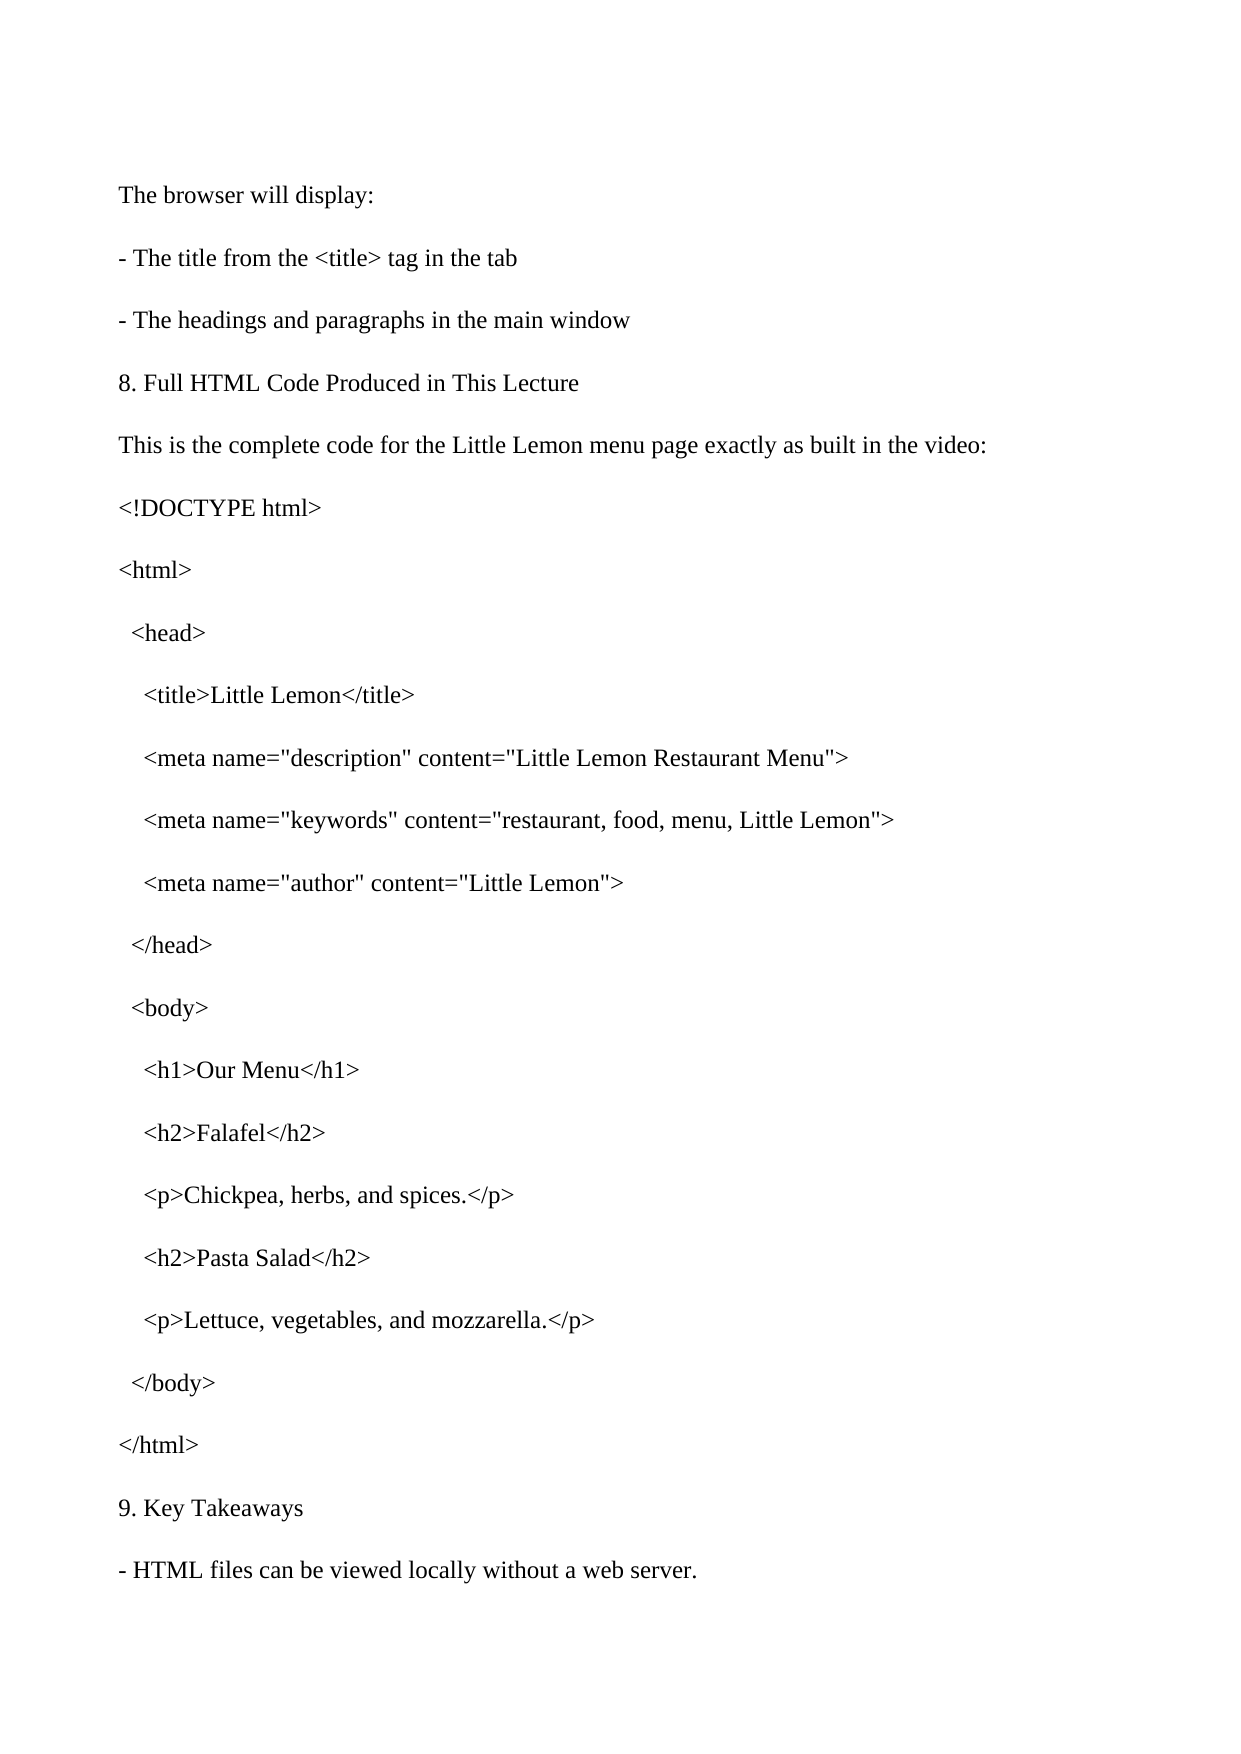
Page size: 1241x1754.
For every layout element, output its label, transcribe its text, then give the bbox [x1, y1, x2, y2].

text <p>Lettuce, vegetables, and mozzarella.</p> [118, 1306, 1122, 1334]
text </head> [118, 931, 1122, 959]
text <head> [118, 618, 1122, 647]
text 9. Key Takeaways [118, 1493, 1122, 1522]
text <html> [118, 556, 1122, 584]
text - The title from the <title> tag in the tab [118, 243, 1122, 272]
text <title>Little Lemon</title> [118, 681, 1122, 709]
text This is the complete code for the Little Lemon menu page exactly as built in the video: [118, 431, 1122, 459]
text The browser will display: [118, 181, 1122, 209]
text </html> [118, 1431, 1122, 1459]
text <h1>Our Menu</h1> [118, 1056, 1122, 1084]
text <!DOCTYPE html> [118, 493, 1122, 522]
text <p>Chickpea, herbs, and spices.</p> [118, 1181, 1122, 1209]
text - The headings and paragraphs in the main window [118, 306, 1122, 334]
text <meta name="keywords" content="restaurant, food, menu, Little Lemon"> [118, 806, 1122, 834]
text <meta name="description" content="Little Lemon Restaurant Menu"> [118, 743, 1122, 772]
text - HTML files can be viewed locally without a web server. [118, 1556, 1122, 1584]
text <h2>Falafel</h2> [118, 1118, 1122, 1147]
text <h2>Pasta Salad</h2> [118, 1243, 1122, 1272]
text </body> [118, 1368, 1122, 1397]
text <body> [118, 993, 1122, 1022]
text <meta name="author" content="Little Lemon"> [118, 868, 1122, 897]
text 8. Full HTML Code Produced in This Lecture [118, 368, 1122, 397]
